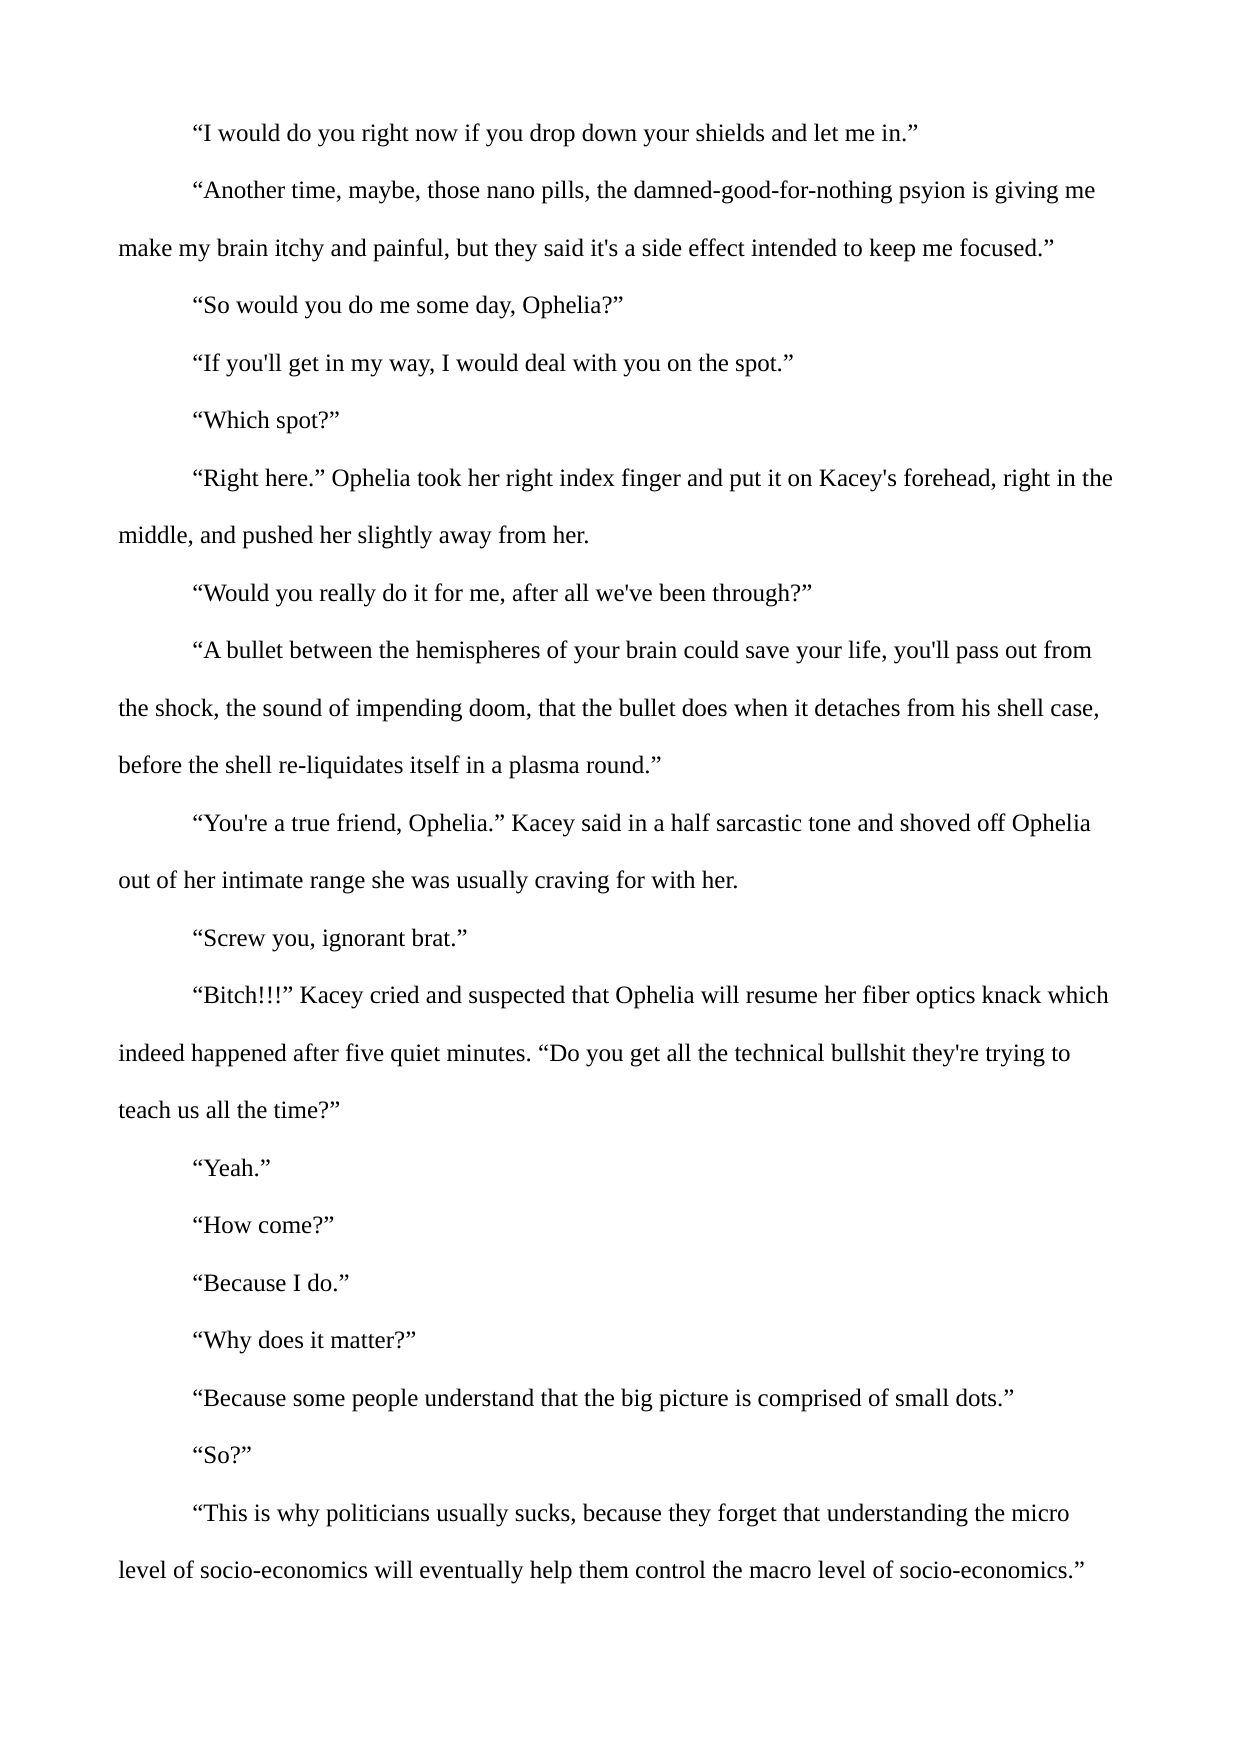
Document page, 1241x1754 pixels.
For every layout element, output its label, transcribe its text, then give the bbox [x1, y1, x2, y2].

text “You're a true friend, Ophelia.” Kacey said in a half sarcastic tone and shoved off Ophelia out of her intimate range she was usually craving for with her. [118, 808, 1122, 894]
text “This is why politicians usually sucks, because they forget that understanding the micro level of socio-economics will eventually help them control the macro level of socio-economics.” [118, 1498, 1122, 1584]
text “Which spot?” [118, 406, 1122, 434]
text “If you'll get in my way, I would deal with you on the spot.” [118, 348, 1122, 377]
text “Right here.” Ophelia took her right index finger and put it on Kacey's forehead, right in the middle, and pushed her slightly away from her. [118, 463, 1122, 549]
text “I would do you right now if you drop down your shields and let me in.” [118, 118, 1122, 147]
text “Bitch!!!” Kacey cried and suspected that Ophelia will resume her fiber optics knack which indeed happened after five quiet minutes. “Do you get all the technical bullshit they're trying to teach us all the time?” [118, 981, 1122, 1124]
text “How come?” [118, 1211, 1122, 1239]
text “So would you do me some day, Ophelia?” [118, 291, 1122, 319]
text “So?” [118, 1441, 1122, 1469]
text “Because I do.” [118, 1268, 1122, 1297]
text “A bullet between the hemispheres of your brain could save your life, you'll pass out from the shock, the sound of impending doom, that the bullet does when it detaches from his shell case, before the shell re-liquidates itself in a plasma round.” [118, 636, 1122, 779]
text “Another time, maybe, those nano pills, the damned-good-for-nothing psyion is giving me make my brain itchy and painful, but they said it's a side effect intended to keep me focused.” [118, 176, 1122, 262]
text “Because some people understand that the big picture is comprised of small dots.” [118, 1383, 1122, 1412]
text “Would you really do it for me, after all we've been through?” [118, 578, 1122, 607]
text “Screw you, ignorant brat.” [118, 923, 1122, 952]
text “Why does it matter?” [118, 1326, 1122, 1354]
text “Yeah.” [118, 1153, 1122, 1182]
